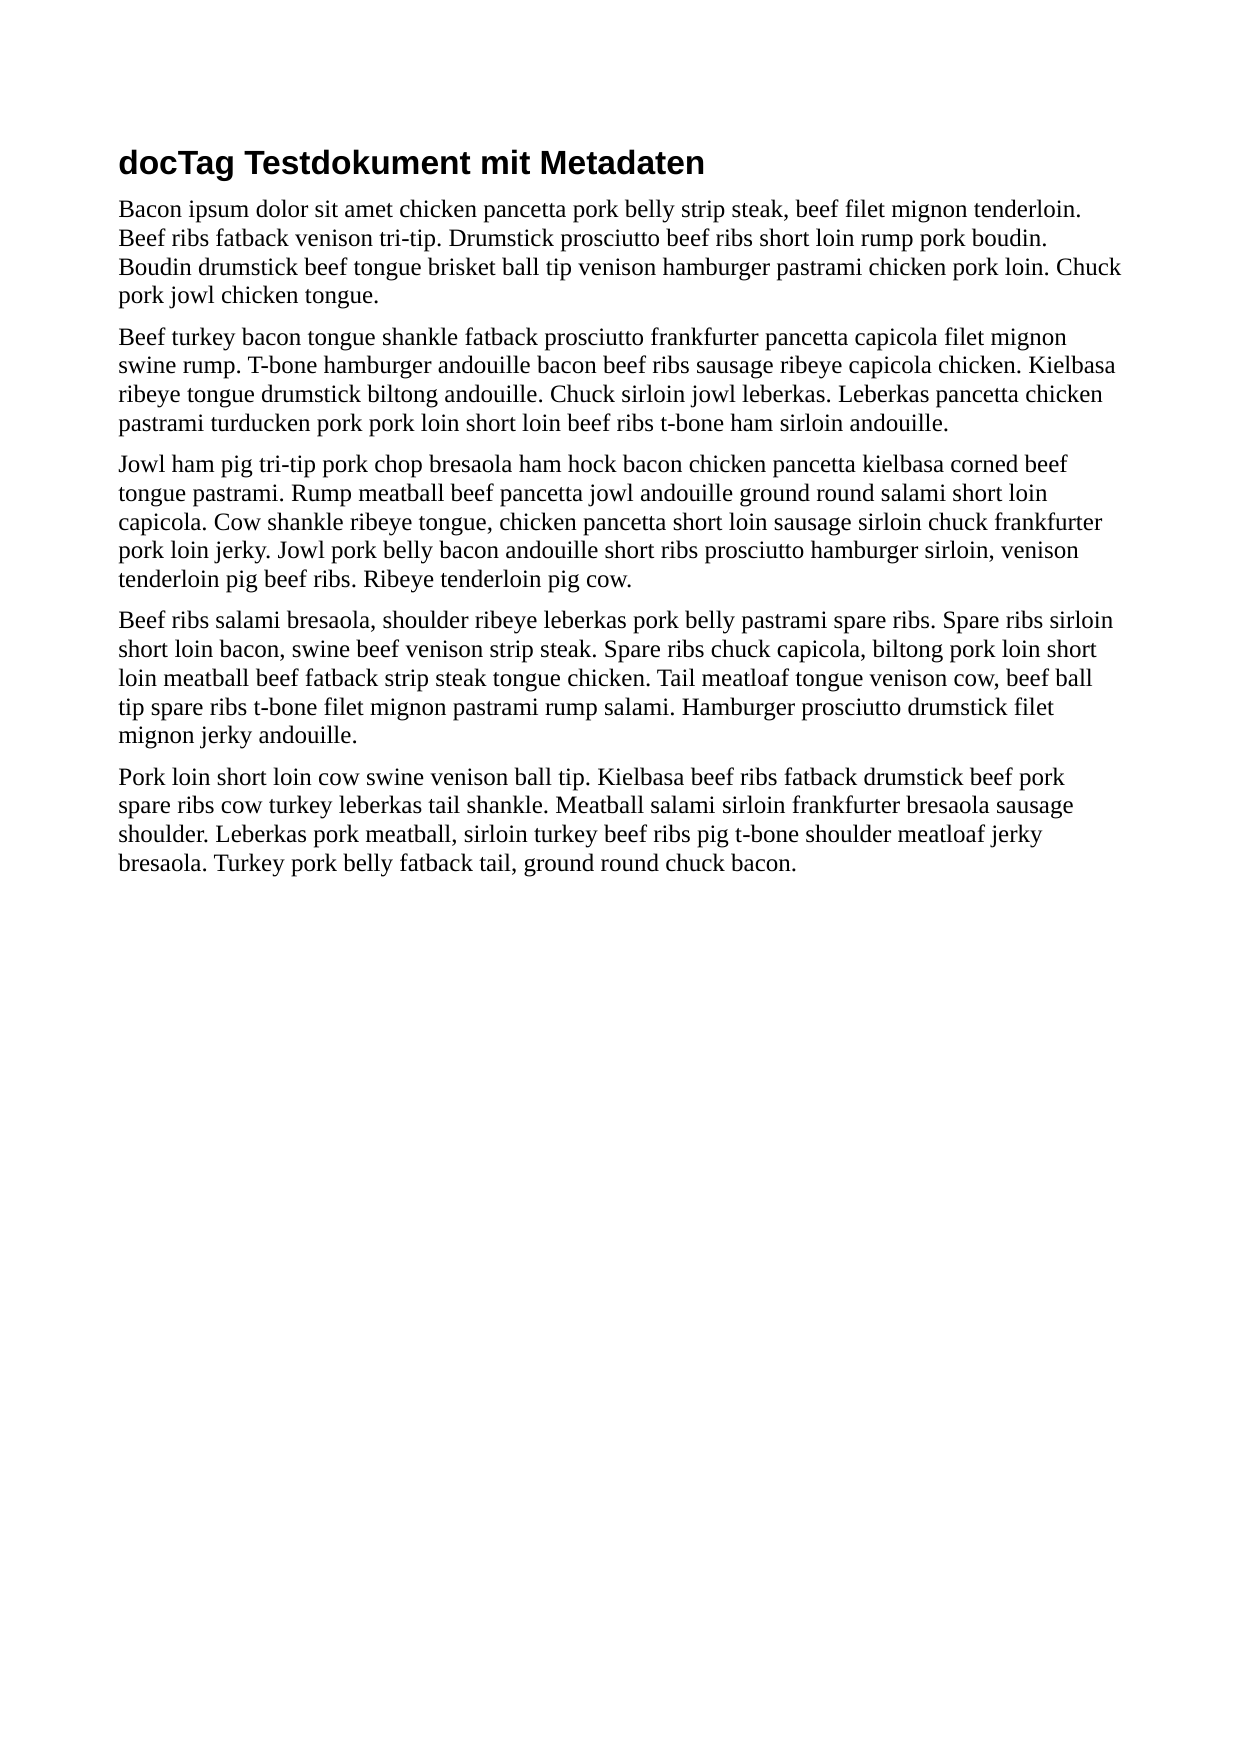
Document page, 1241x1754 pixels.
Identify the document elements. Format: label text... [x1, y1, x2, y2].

text Beef ribs salami bresaola, shoulder ribeye leberkas pork belly pastrami spare ribs. Spare ribs sirloin short loin bacon, swine beef venison strip steak. Spare ribs chuck capicola, biltong pork loin short loin meatball beef fatback strip steak tongue chicken. Tail meatloaf tongue venison cow, beef ball tip spare ribs t-bone filet mignon pastrami rump salami. Hamburger prosciutto drumstick filet mignon jerky andouille. [118, 606, 1122, 749]
subtitle docTag Testdokument mit Metadaten [118, 143, 1122, 182]
text Pork loin short loin cow swine venison ball tip. Kielbasa beef ribs fatback drumstick beef pork spare ribs cow turkey leberkas tail shankle. Meatball salami sirloin frankfurter bresaola sausage shoulder. Leberkas pork meatball, sirloin turkey beef ribs pig t-bone shoulder meatloaf jerky bresaola. Turkey pork belly fatback tail, ground round chuck bacon. [118, 762, 1122, 877]
text Beef turkey bacon tongue shankle fatback prosciutto frankfurter pancetta capicola filet mignon swine rump. T-bone hamburger andouille bacon beef ribs sausage ribeye capicola chicken. Kielbasa ribeye tongue drumstick biltong andouille. Chuck sirloin jowl leberkas. Leberkas pancetta chicken pastrami turducken pork pork loin short loin beef ribs t-bone ham sirloin andouille. [118, 322, 1122, 437]
text Bacon ipsum dolor sit amet chicken pancetta pork belly strip steak, beef filet mignon tenderloin. Beef ribs fatback venison tri-tip. Drumstick prosciutto beef ribs short loin rump pork boudin. Boudin drumstick beef tongue brisket ball tip venison hamburger pastrami chicken pork loin. Chuck pork jowl chicken tongue. [118, 194, 1122, 309]
text Jowl ham pig tri-tip pork chop bresaola ham hock bacon chicken pancetta kielbasa corned beef tongue pastrami. Rump meatball beef pancetta jowl andouille ground round salami short loin capicola. Cow shankle ribeye tongue, chicken pancetta short loin sausage sirloin chuck frankfurter pork loin jerky. Jowl pork belly bacon andouille short ribs prosciutto hamburger sirloin, venison tenderloin pig beef ribs. Ribeye tenderloin pig cow. [118, 449, 1122, 593]
